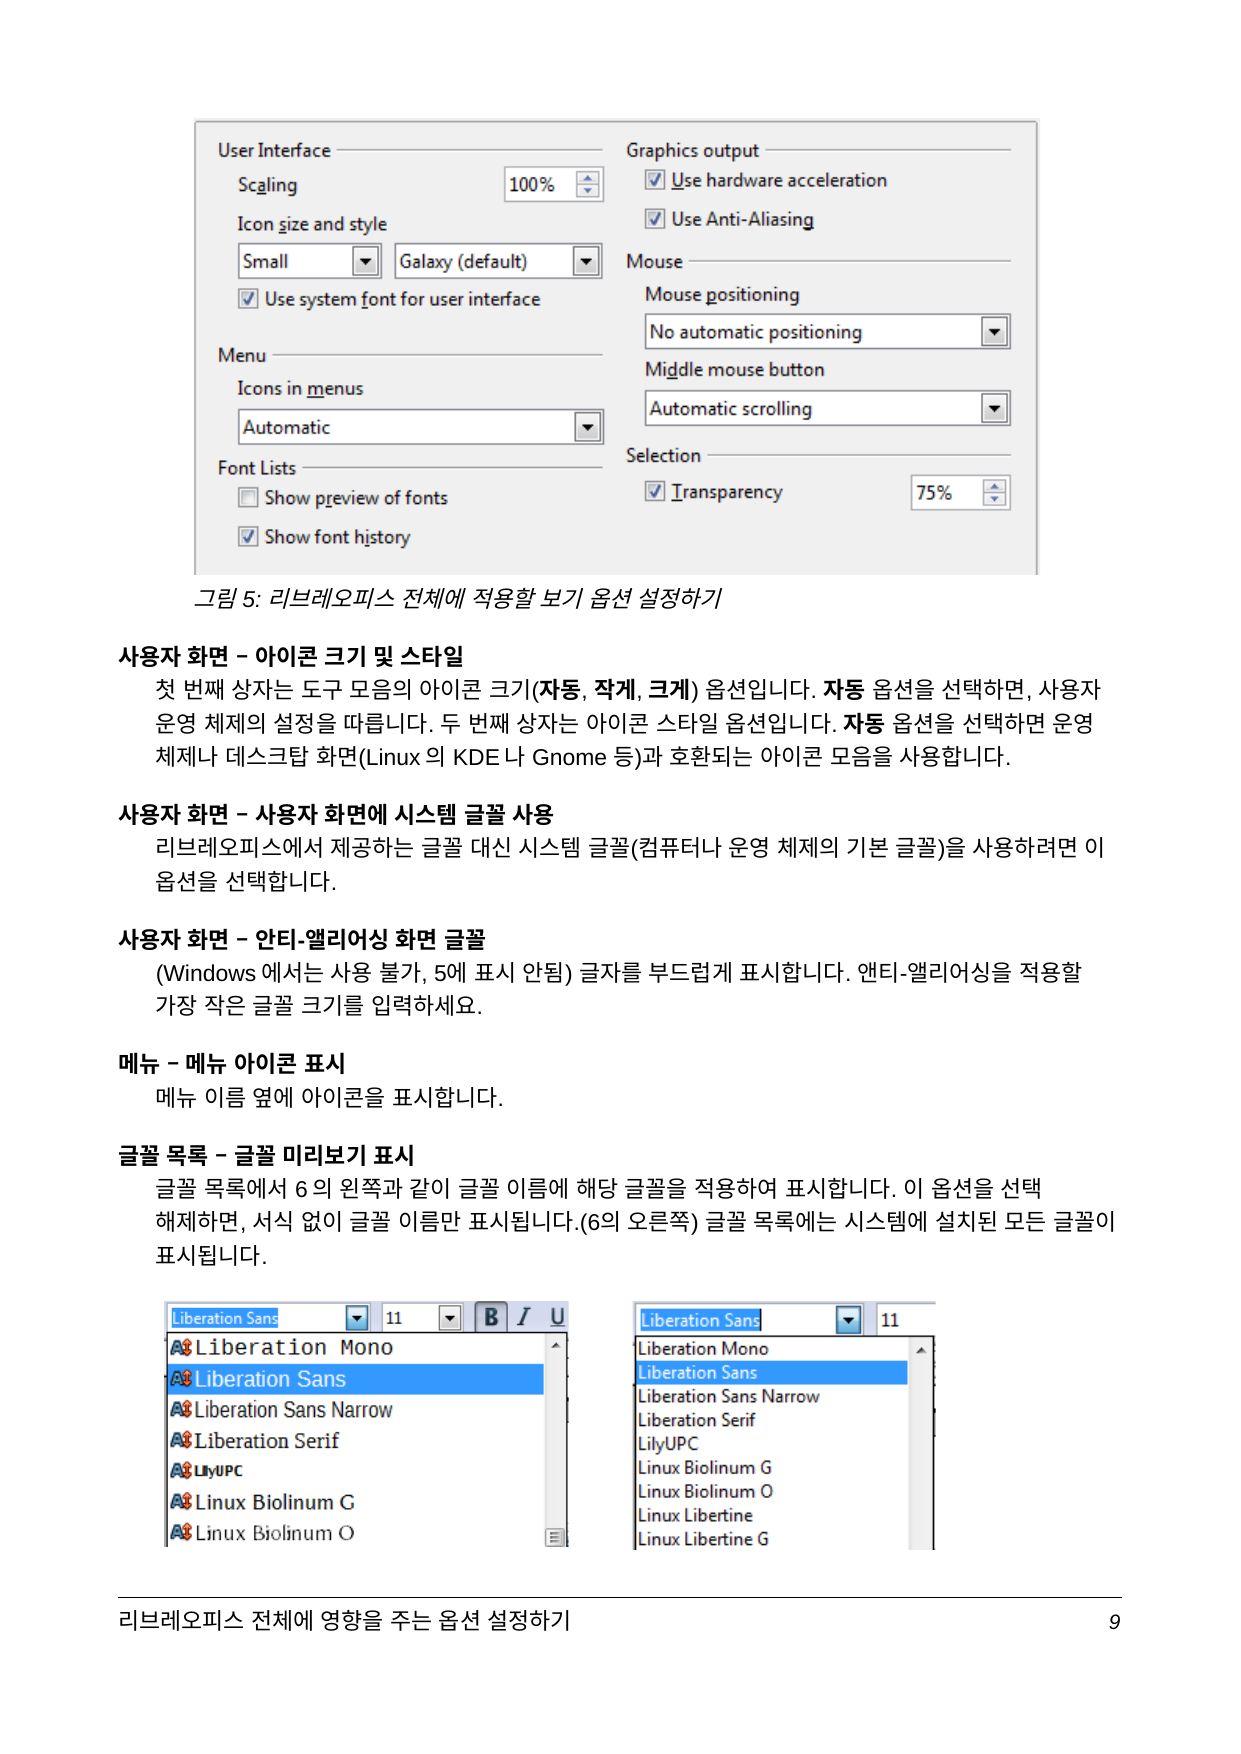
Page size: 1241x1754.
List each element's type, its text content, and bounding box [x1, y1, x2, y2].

text 그림 5: 리브레오피스 전체에 적용할 보기 옵션 설정하기 [193, 581, 1047, 614]
text 리브레오피스에서 제공하는 글꼴 대신 시스템 글꼴(컴퓨터나 운영 체제의 기본 글꼴)을 사용하려면 이 옵션을 선택합니다. [156, 830, 1122, 897]
picture [164, 1301, 569, 1547]
text 글꼴 목록 – 글꼴 미리보기 표시 [118, 1138, 1122, 1171]
text 사용자 화면 – 안티-앨리어싱 화면 글꼴 [118, 922, 1122, 955]
text 사용자 화면 – 아이콘 크기 및 스타일 [118, 639, 1122, 672]
text 글꼴 목록에서 그림 6의 왼쪽과 같이 글꼴 이름에 해당 글꼴을 적용하여 표시합니다. 이 옵션을 선택 해제하면, 서식 없이 글꼴 이름만 표시됩니다.(그림 6의 오른쪽) 글꼴 목록에는 시스템에 설치된 모든 글꼴이 표시됩니다. [156, 1171, 1122, 1271]
table_header [164, 1301, 633, 1562]
text 메뉴 – 메뉴 아이콘 표시 [118, 1046, 1122, 1079]
table_header [633, 1301, 971, 1562]
text 첫 번째 상자는 도구 모음의 아이콘 크기(자동, 작게, 크게) 옵션입니다. 자동 옵션을 선택하면, 사용자 운영 체제의 설정을 따릅니다. 두 번째 상자는 아이콘 스타일 옵션입니다. 자동 옵션을 선택하면 운영 체제나 데스크탑 화면(Linux의 KDE나 Gnome 등)과 호환되는 아이콘 모음을 사용합니다. [156, 672, 1122, 772]
text 사용자 화면 – 사용자 화면에 시스템 글꼴 사용 [118, 797, 1122, 830]
text (Windows에서는 사용 불가, 그림 5에 표시 안됨) 글자를 부드럽게 표시합니다. 앤티-앨리어싱을 적용할 가장 작은 글꼴 크기를 입력하세요. [156, 955, 1122, 1021]
picture [193, 118, 1041, 575]
text 메뉴 이름 옆에 아이콘을 표시합니다. [156, 1079, 1122, 1113]
picture [632, 1301, 936, 1550]
